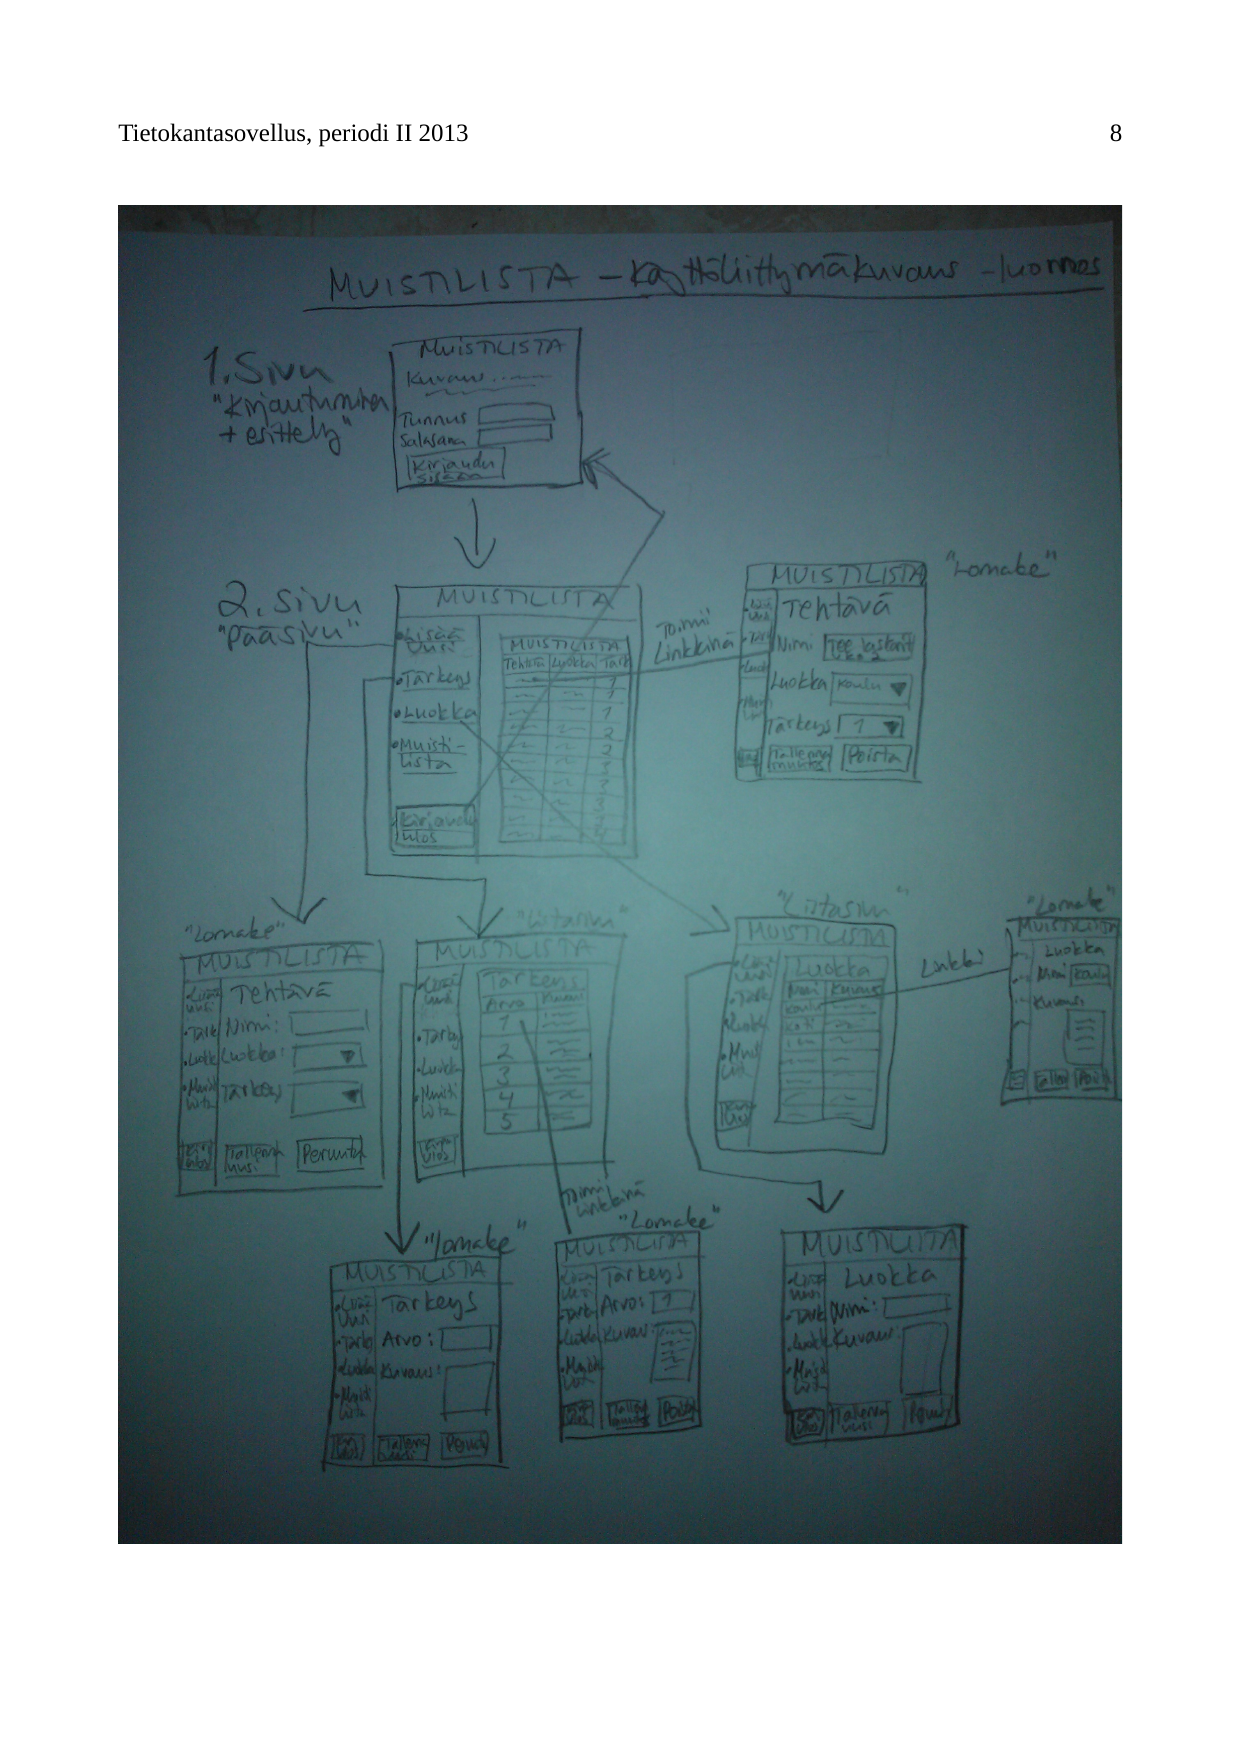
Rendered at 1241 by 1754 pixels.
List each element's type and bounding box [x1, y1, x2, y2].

picture [118, 205, 1123, 1544]
